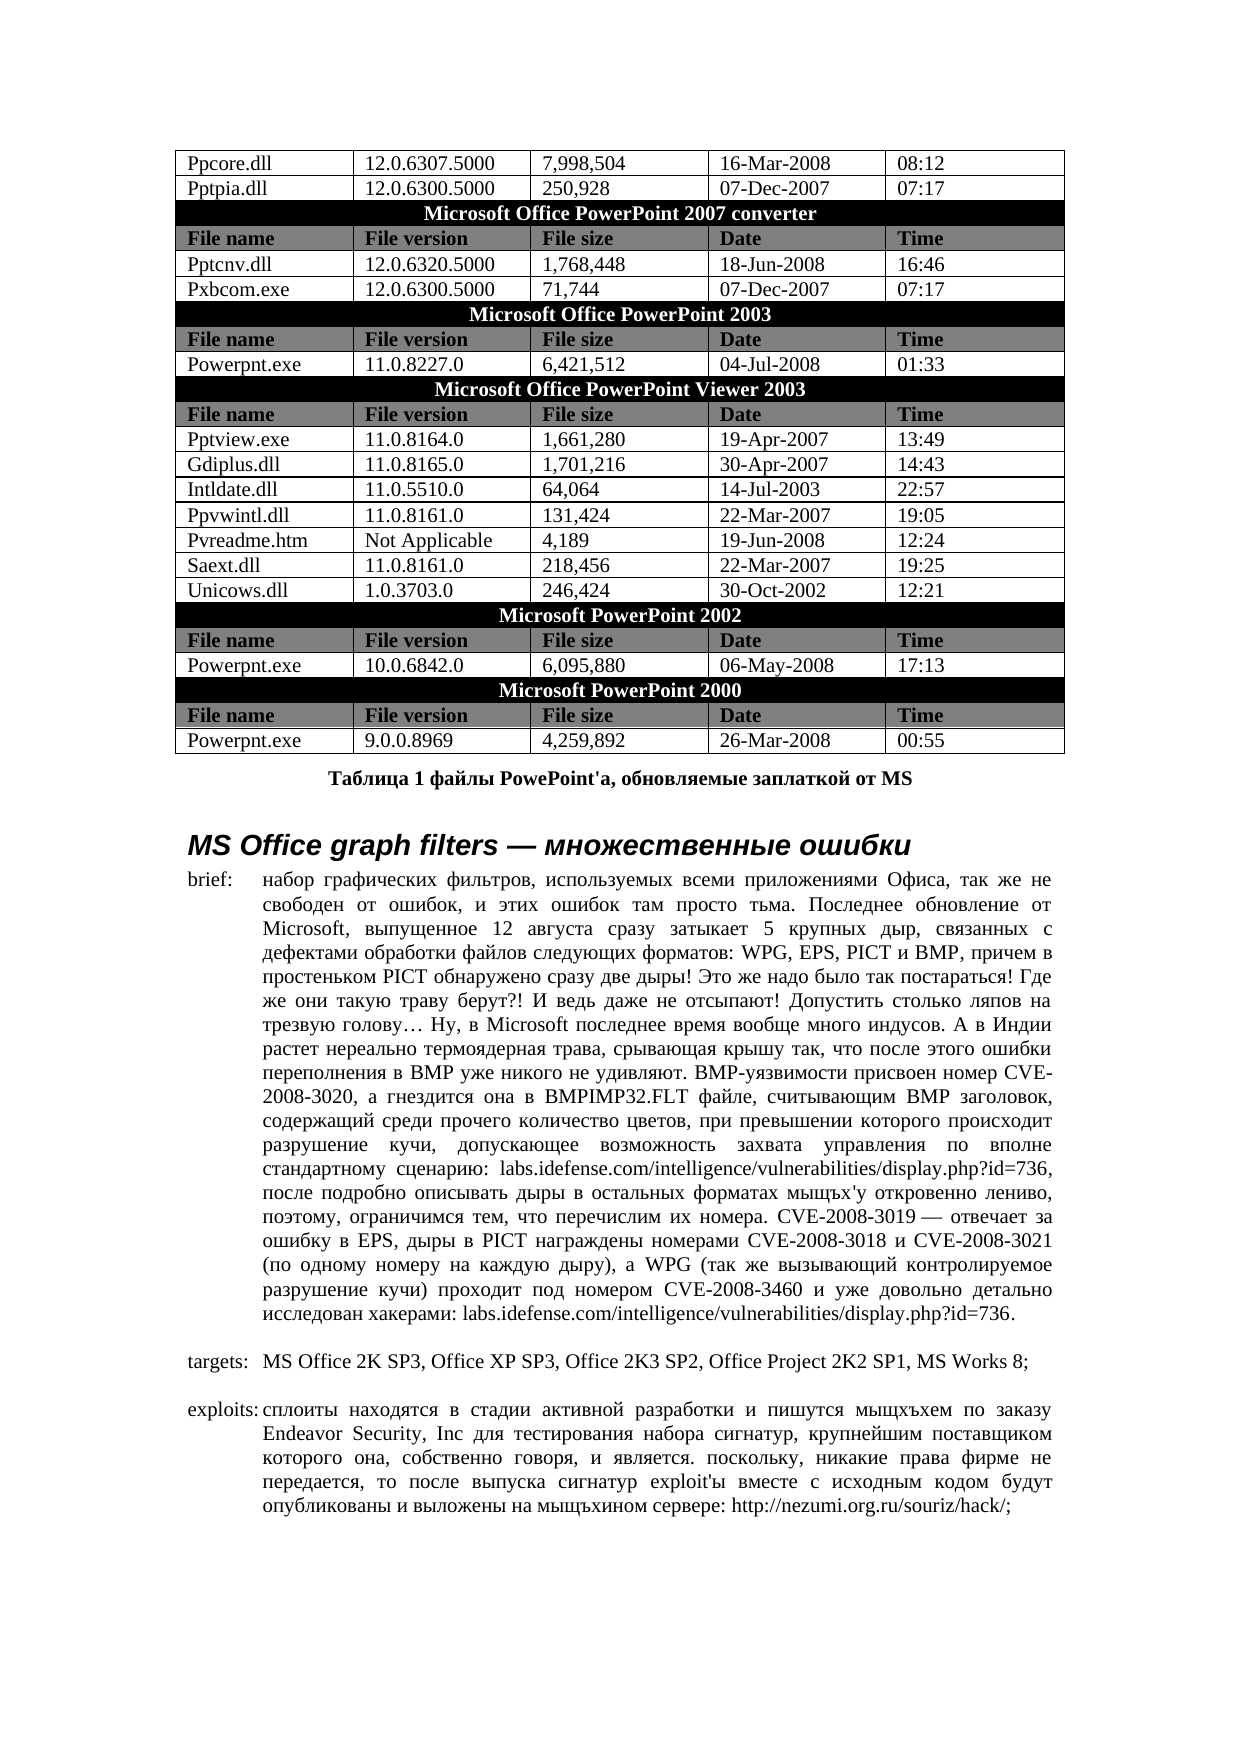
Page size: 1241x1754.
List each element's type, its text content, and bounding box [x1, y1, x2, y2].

table_cell 16-Mar-2008 [709, 151, 885, 175]
table_cell File version [354, 226, 530, 250]
table_cell Date [709, 703, 885, 727]
table_cell File version [354, 327, 530, 351]
table_cell 14:43 [886, 452, 1064, 476]
table_cell 250,928 [531, 176, 708, 200]
table_cell 07:17 [886, 176, 1064, 200]
table_cell 4,189 [531, 528, 708, 552]
table_cell 19:05 [886, 503, 1064, 527]
table_cell Not Applicable [354, 528, 530, 552]
table_cell 9.0.0.8969 [354, 729, 530, 752]
table_cell Powerpnt.exe [176, 653, 353, 677]
table_cell 22-Mar-2007 [709, 503, 885, 527]
table_cell 17:13 [886, 653, 1064, 677]
table_cell Pptcnv.dll [176, 251, 353, 276]
table_cell 19-Apr-2007 [709, 427, 885, 451]
table_cell 246,424 [531, 578, 708, 602]
table_cell Microsoft PowerPoint 2002 [176, 603, 1064, 627]
table_cell 12.0.6307.5000 [354, 151, 530, 175]
table_cell 12.0.6320.5000 [354, 251, 530, 276]
table_cell Time [886, 226, 1064, 250]
table_cell Date [709, 327, 885, 351]
table_cell 1,701,216 [531, 452, 708, 476]
table_cell 11.0.8165.0 [354, 452, 530, 476]
table_cell 6,421,512 [531, 352, 708, 376]
table_cell File size [531, 402, 708, 426]
table_cell Saext.dll [176, 553, 353, 577]
table_cell Gdiplus.dll [176, 452, 353, 476]
table_cell Microsoft Office PowerPoint 2003 [176, 302, 1064, 326]
table_cell 1,661,280 [531, 427, 708, 451]
table_cell Unicows.dll [176, 578, 353, 602]
table_cell 11.0.8227.0 [354, 352, 530, 376]
table_cell 18-Jun-2008 [709, 251, 885, 276]
table_cell Microsoft Office PowerPoint Viewer 2003 [176, 377, 1064, 401]
text exploits: сплоиты находятся в стадии активной разработки и пишутся мыщхъхем по заказу Endeavor Security, Inc для тестирования набора сигнатур, крупнейшим поставщиком которого она, собственно говоря, и является. поскольку, никакие права фирме не передается, то после выпуска сигнатур exploit'ы вместе с исходным кодом будут опубликованы и выложены на мыщъхином сервере: http://nezumi.org.ru/souriz/hack/; [187, 1397, 1053, 1517]
table_cell File size [531, 628, 708, 652]
table_cell 14-Jul-2003 [709, 478, 885, 501]
table_cell 30-Oct-2002 [709, 578, 885, 602]
table_cell Pxbcom.exe [176, 277, 353, 301]
table_cell 1.0.3703.0 [354, 578, 530, 602]
table_cell File name [176, 327, 353, 351]
table_cell File size [531, 226, 708, 250]
table_cell 12.0.6300.5000 [354, 176, 530, 200]
table_cell Pvreadme.htm [176, 528, 353, 552]
table_cell Time [886, 703, 1064, 727]
text targets: MS Office 2K SP3, Office XP SP3, Office 2K3 SP2, Office Project 2K2 SP1, MS Works 8; [187, 1349, 1053, 1373]
table_cell 6,095,880 [531, 653, 708, 677]
table_cell 22:57 [886, 478, 1064, 501]
table_cell File version [354, 402, 530, 426]
table_cell 19:25 [886, 553, 1064, 577]
table_cell Ppvwintl.dll [176, 503, 353, 527]
table_cell Date [709, 402, 885, 426]
table_cell File version [354, 703, 530, 727]
table_cell Date [709, 628, 885, 652]
table_cell 11.0.5510.0 [354, 478, 530, 501]
table_cell 26-Mar-2008 [709, 729, 885, 752]
table_cell 12:21 [886, 578, 1064, 602]
table_cell 22-Mar-2007 [709, 553, 885, 577]
table_cell 06-May-2008 [709, 653, 885, 677]
table_cell 13:49 [886, 427, 1064, 451]
table_cell 218,456 [531, 553, 708, 577]
table_cell File name [176, 226, 353, 250]
table_cell File size [531, 327, 708, 351]
table_cell File name [176, 628, 353, 652]
table_cell 71,744 [531, 277, 708, 301]
table_cell 11.0.8164.0 [354, 427, 530, 451]
table_cell File name [176, 703, 353, 727]
table_cell 4,259,892 [531, 729, 708, 752]
table_cell 16:46 [886, 251, 1064, 276]
table_cell Intldate.dll [176, 478, 353, 501]
table_cell 30-Apr-2007 [709, 452, 885, 476]
table_cell 11.0.8161.0 [354, 503, 530, 527]
table_cell Time [886, 402, 1064, 426]
table_cell Pptview.exe [176, 427, 353, 451]
table_cell 07:17 [886, 277, 1064, 301]
table_cell Microsoft Office PowerPoint 2007 converter [176, 201, 1064, 225]
table_cell Date [709, 226, 885, 250]
text brief: набор графических фильтров, используемых всеми приложениями Офиса, так же не свободен от ошибок, и этих ошибок там просто тьма. Последнее обновление от Microsoft, выпущенное 12 августа сразу затыкает 5 крупных дыр, связанных с дефектами обработки файлов следующих форматов: WPG, EPS, PICT и BMP, причем в простеньком PICT обнаружено сразу две дыры! Это же надо было так постараться! Где же они такую траву берут?! И ведь даже не отсыпают! Допустить столько ляпов на трезвую голову… Ну, в Microsoft последнее время вообще много индусов. А в Индии растет нереально термоядерная трава, срывающая крышу так, что после этого ошибки переполнения в BMP уже никого не удивляют. BMP-уязвимости присвоен номер CVE-2008-3020, а гнездится она в BMPIMP32.FLT файле, считывающим BMP заголовок, содержащий среди прочего количество цветов, при превышении которого происходит разрушение кучи, допускающее возможность захвата управления по вполне стандартному сценарию: labs.idefense.com/intelligence/vulnerabilities/display.php?id=736, после подробно описывать дыры в остальных форматах мыщъх'у откровенно лениво, поэтому, ограничимся тем, что перечислим их номера. CVE-2008-3019 — отвечает за ошибку в EPS, дыры в PICT награждены номерами CVE-2008-3018 и CVE-2008-3021 (по одному номеру на каждую дыру), а WPG (так же вызывающий контролируемое разрушение кучи) проходит под номером CVE-2008-3460 и уже довольно детально исследован хакерами: labs.idefense.com/intelligence/vulnerabilities/display.php?id=736. [187, 867, 1053, 1324]
table_cell Pptpia.dll [176, 176, 353, 200]
table_cell 07-Dec-2007 [709, 176, 885, 200]
table_cell 10.0.6842.0 [354, 653, 530, 677]
table_cell 19-Jun-2008 [709, 528, 885, 552]
table_cell Powerpnt.exe [176, 352, 353, 376]
table_cell 7,998,504 [531, 151, 708, 175]
table_cell 11.0.8161.0 [354, 553, 530, 577]
table_cell Microsoft PowerPoint 2000 [176, 678, 1064, 702]
table_cell 07-Dec-2007 [709, 277, 885, 301]
table_cell File size [531, 703, 708, 727]
table_cell 12.0.6300.5000 [354, 277, 530, 301]
table_cell File version [354, 628, 530, 652]
table_cell 00:55 [886, 729, 1064, 752]
table_cell 131,424 [531, 503, 708, 527]
table_cell Time [886, 628, 1064, 652]
table_cell 01:33 [886, 352, 1064, 376]
subtitle MS Office graph filters — множественные ошибки [187, 828, 1053, 861]
table_cell 1,768,448 [531, 251, 708, 276]
table_cell 04-Jul-2008 [709, 352, 885, 376]
table_cell Ppcore.dll [176, 151, 353, 175]
table_cell 64,064 [531, 478, 708, 501]
table_cell Time [886, 327, 1064, 351]
table_cell Powerpnt.exe [176, 729, 353, 752]
table_cell 08:12 [886, 151, 1064, 175]
table_cell 12:24 [886, 528, 1064, 552]
text Таблица 1 файлы PowePoint'а, обновляемые заплаткой от MS [187, 766, 1053, 790]
table_cell File name [176, 402, 353, 426]
